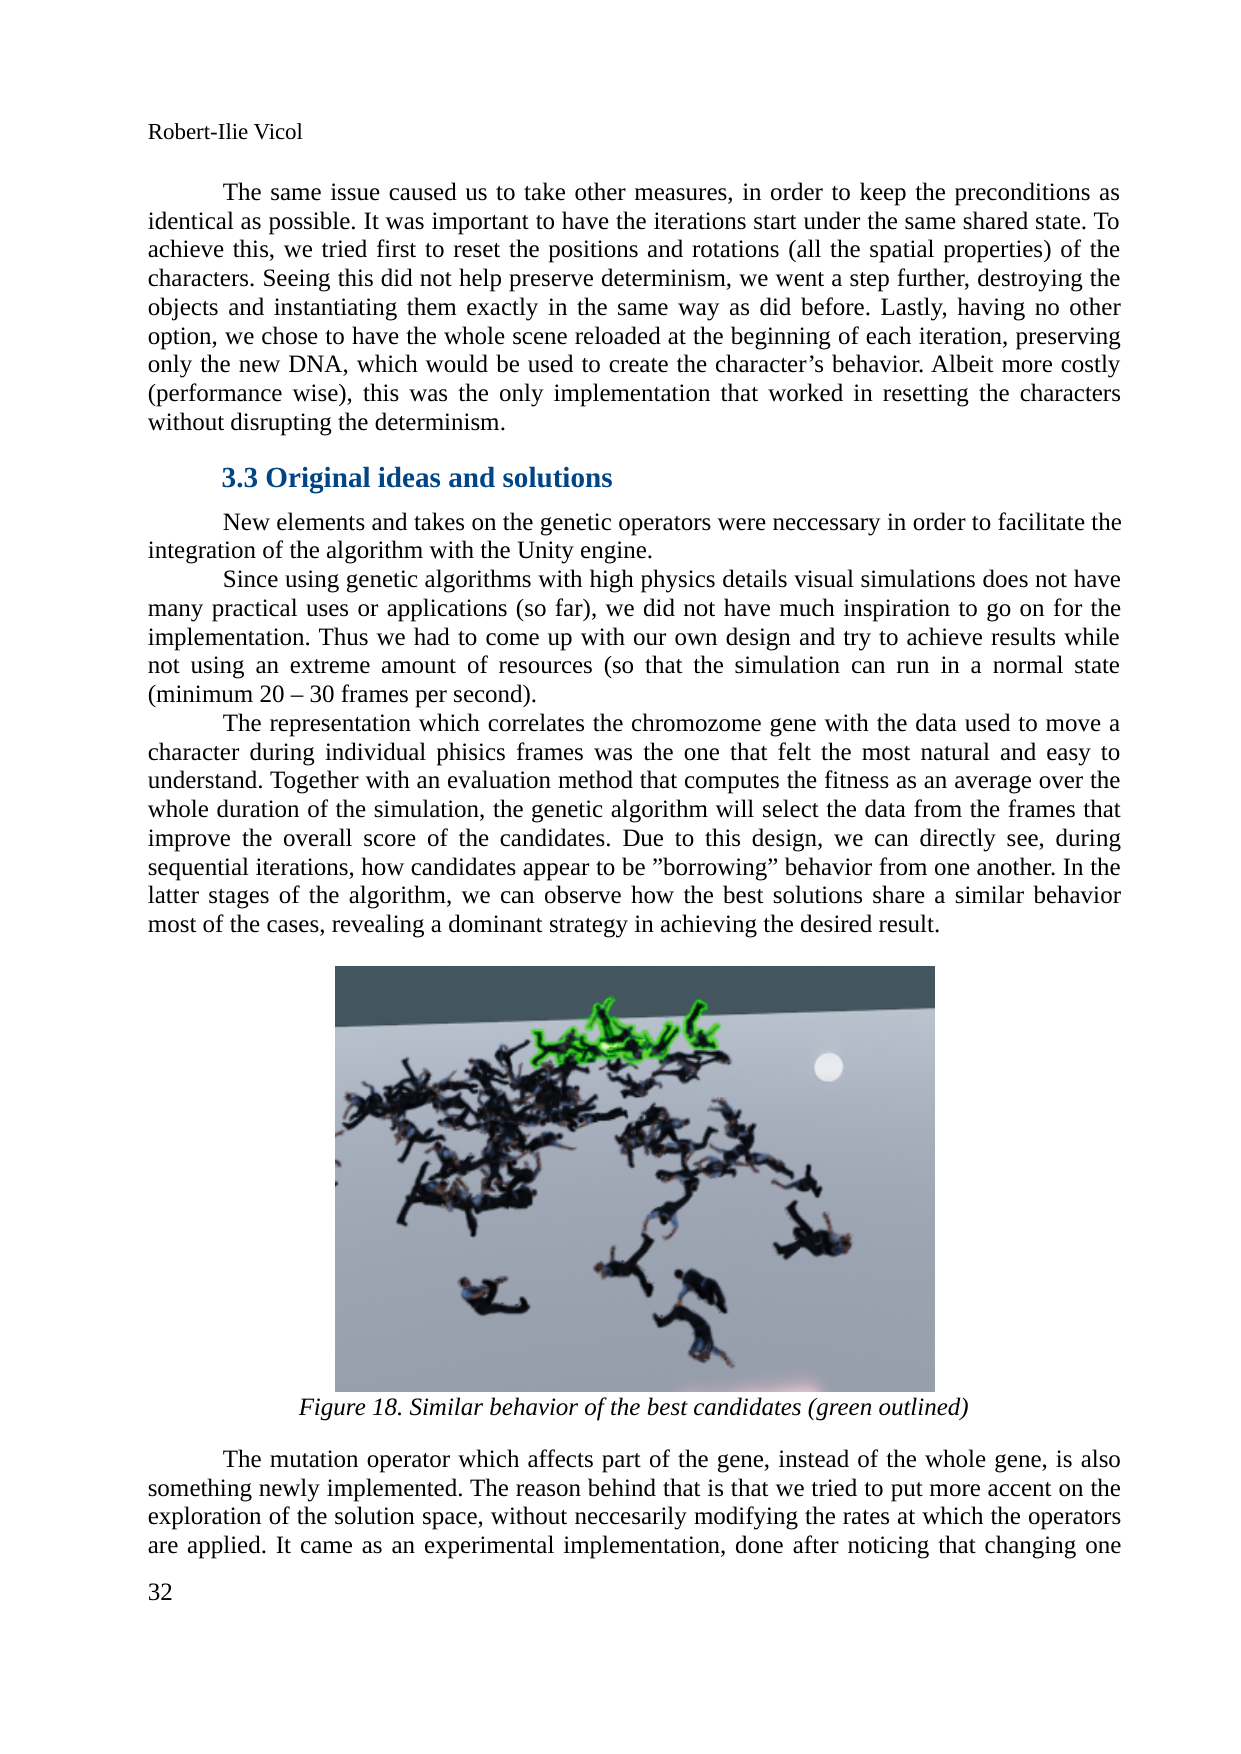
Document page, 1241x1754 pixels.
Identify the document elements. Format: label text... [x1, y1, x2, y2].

text Figure 18. Similar behavior of the best candidates (green outlined) [148, 1392, 1122, 1420]
text The representation which correlates the chromozome gene with the data used to move a character during individual phisics frames was the one that felt the most natural and easy to understand. Together with an evaluation method that computes the fitness as an average over the whole duration of the simulation, the genetic algorithm will select the data from the frames that improve the overall score of the candidates. Due to this design, we can directly see, during sequential iterations, how candidates appear to be ”borrowing” behavior from one another. In the latter stages of the algorithm, we can observe how the best solutions share a similar behavior most of the cases, revealing a dominant strategy in achieving the desired result. [148, 708, 1122, 938]
text Since using genetic algorithms with high physics details visual simulations does not have many practical uses or applications (so far), we did not have much inspiration to go on for the implementation. Thus we had to come up with our own design and try to achieve results while not using an extreme amount of resources (so that the simulation can run in a normal state (minimum 20 – 30 frames per second). [148, 564, 1122, 708]
text New elements and takes on the genetic operators were neccessary in order to facilitate the integration of the algorithm with the Unity engine. [148, 507, 1122, 564]
subtitle 3.3 Original ideas and solutions [221, 461, 1122, 494]
text The same issue caused us to take other measures, in order to keep the preconditions as identical as possible. It was important to have the iterations start under the same shared state. To achieve this, we tried first to reset the positions and rotations (all the spatial properties) of the characters. Seeing this did not help preserve determinism, we went a step further, destroying the objects and instantiating them exactly in the same way as did before. Lastly, having no other option, we chose to have the whole scene reloaded at the beginning of each iteration, preserving only the new DNA, which would be used to create the character’s behavior. Albeit more costly (performance wise), this was the only implementation that worked in resetting the characters without disrupting the determinism. [148, 177, 1122, 436]
text The mutation operator which affects part of the gene, instead of the whole gene, is also something newly implemented. The reason behind that is that we tried to put more accent on the exploration of the solution space, without neccesarily modifying the rates at which the operators are applied. It came as an experimental implementation, done after noticing that changing one [148, 1444, 1122, 1559]
